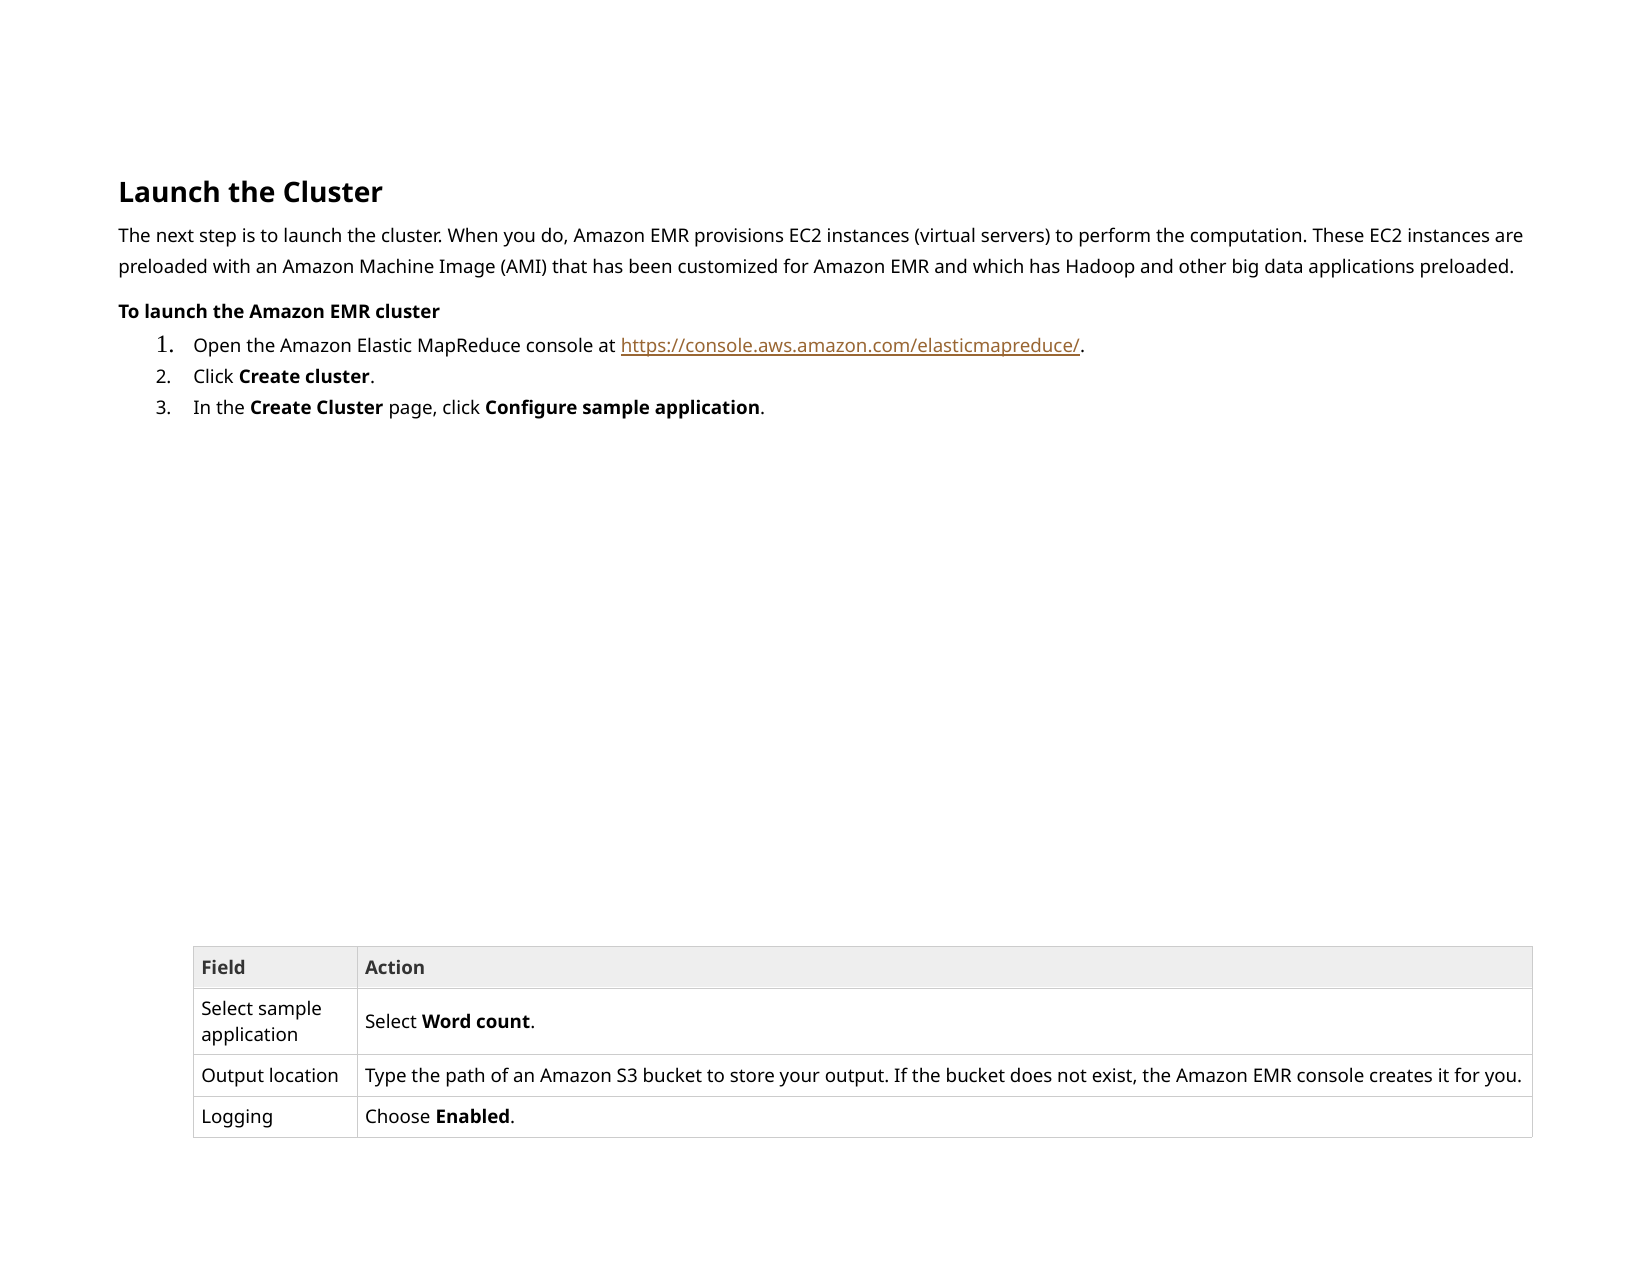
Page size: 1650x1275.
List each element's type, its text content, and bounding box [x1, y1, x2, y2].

table_cell Output location [194, 1055, 357, 1096]
table_cell Type the path of an Amazon S3 bucket to store your output. If the bucket does not exist, the Amazon EMR console creates it for you. [358, 1055, 1532, 1096]
table_cell Select sample application [194, 989, 357, 1054]
list Open the Amazon Elastic MapReduce console at https://console.aws.amazon.com/elasticmapreduce/. [156, 329, 1532, 358]
table_header Field [194, 947, 357, 987]
table_cell Choose Enabled. [358, 1097, 1532, 1137]
list Click Create cluster. [156, 364, 1532, 389]
table_cell Select Word count. [358, 989, 1532, 1054]
text To launch the Amazon EMR cluster [118, 298, 1532, 324]
table_header Action [358, 947, 1532, 987]
table_cell Logging [194, 1097, 357, 1137]
text The next step is to launch the cluster. When you do, Amazon EMR provisions EC2 instances (virtual servers) to perform the computation. These EC2 instances are preloaded with an Amazon Machine Image (AMI) that has been customized for Amazon EMR and which has Hadoop and other big data applications preloaded. [118, 223, 1532, 279]
subtitle Launch the Cluster [118, 172, 1532, 210]
list In the Create Cluster page, click Configure sample application. [156, 394, 1532, 420]
